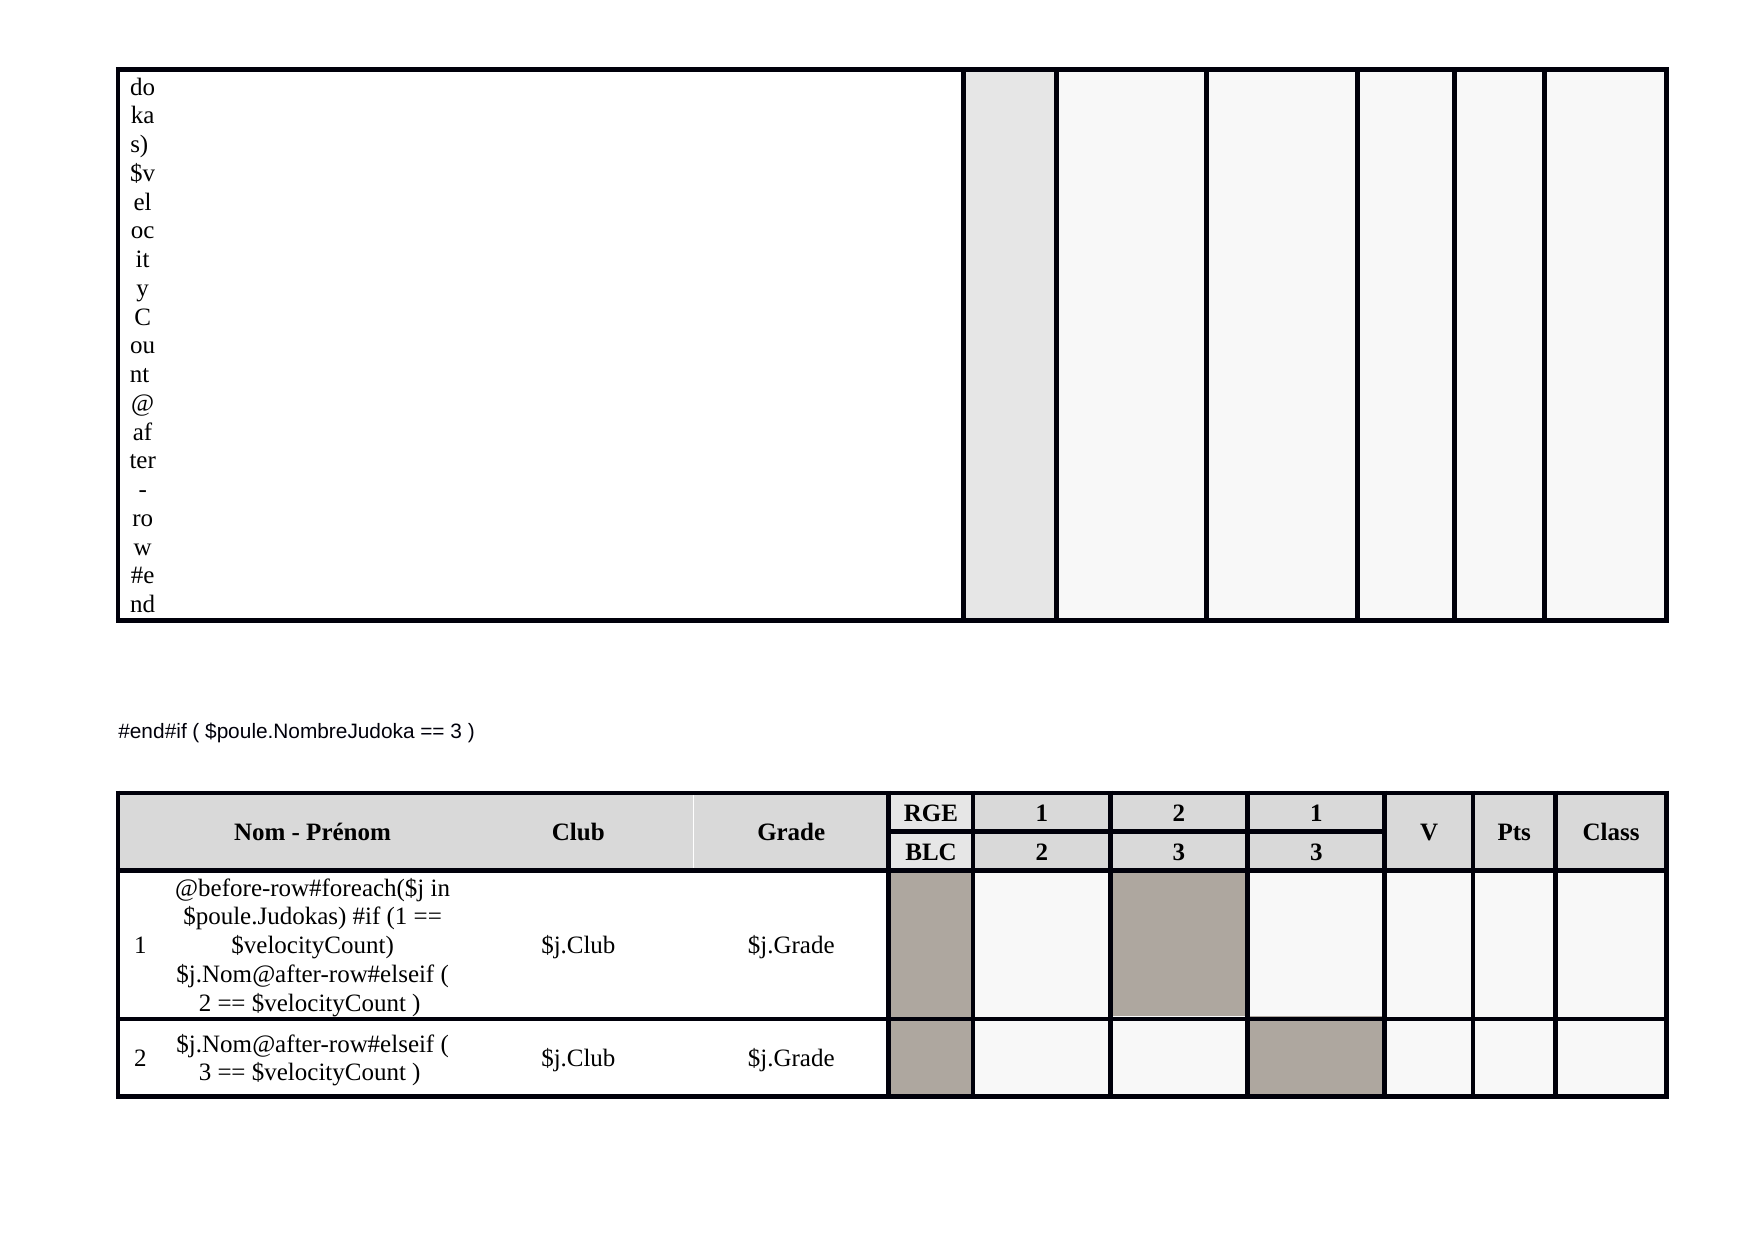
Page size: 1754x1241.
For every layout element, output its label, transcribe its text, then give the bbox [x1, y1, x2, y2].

table_header Class [1558, 795, 1664, 868]
table_cell [1113, 1021, 1245, 1094]
table_cell [1558, 1021, 1664, 1094]
table_cell [1387, 873, 1471, 1016]
table_cell $j.Nom@after-row#elseif ( 3 == $velocityCount ) [162, 1021, 463, 1094]
table_cell 3 [1113, 834, 1245, 868]
table_cell $j.Grade [694, 1021, 886, 1094]
table_cell [1558, 873, 1664, 1016]
table_cell 2 [975, 834, 1108, 868]
table_header RGE [891, 795, 971, 829]
table_cell [891, 1021, 971, 1094]
table_cell [1250, 1021, 1382, 1094]
table_cell [1113, 873, 1245, 1016]
table_cell $j.Grade [694, 873, 886, 1016]
table_cell [1209, 72, 1355, 618]
table_header [120, 795, 162, 868]
table_cell [1475, 873, 1553, 1016]
table_header 1 [1250, 795, 1382, 829]
table_cell [975, 1021, 1108, 1094]
table_cell [975, 873, 1108, 1016]
table_header V [1387, 795, 1471, 868]
table_header 2 [1113, 795, 1245, 829]
text #end#if ( $poule.NombreJudoka == 3 ) [118, 719, 1636, 743]
table_cell [1059, 72, 1204, 618]
table_cell [1360, 72, 1452, 618]
table_cell 2 [120, 1021, 162, 1094]
table_cell [1547, 72, 1664, 618]
table_cell [966, 72, 1054, 618]
table_header Grade [694, 795, 886, 868]
table_header Club [463, 795, 693, 868]
table_cell @before-row#foreach($j in $poule.Judokas) #if (1 == $velocityCount)$j.Nom@after-row#elseif ( 2 == $velocityCount ) [162, 873, 463, 1016]
table_header Nom - Prénom [162, 795, 463, 868]
table_cell [749, 72, 961, 618]
table_cell [1475, 1021, 1553, 1094]
table_header 1 [975, 795, 1108, 829]
table_cell BLC [891, 834, 971, 868]
table_header Pts [1475, 795, 1553, 868]
table_cell [891, 873, 971, 1016]
table_cell 1 [120, 873, 162, 1016]
table_cell [1457, 72, 1542, 618]
table_cell [167, 72, 496, 618]
table_cell [1387, 1021, 1471, 1094]
table_cell dokas) $velocityCount @after-row#end [120, 72, 167, 618]
table_cell [496, 72, 749, 618]
table_cell $j.Club [463, 1021, 693, 1094]
table_cell $j.Club [463, 873, 693, 1016]
table_cell [1250, 873, 1382, 1016]
table_cell 3 [1250, 834, 1382, 868]
